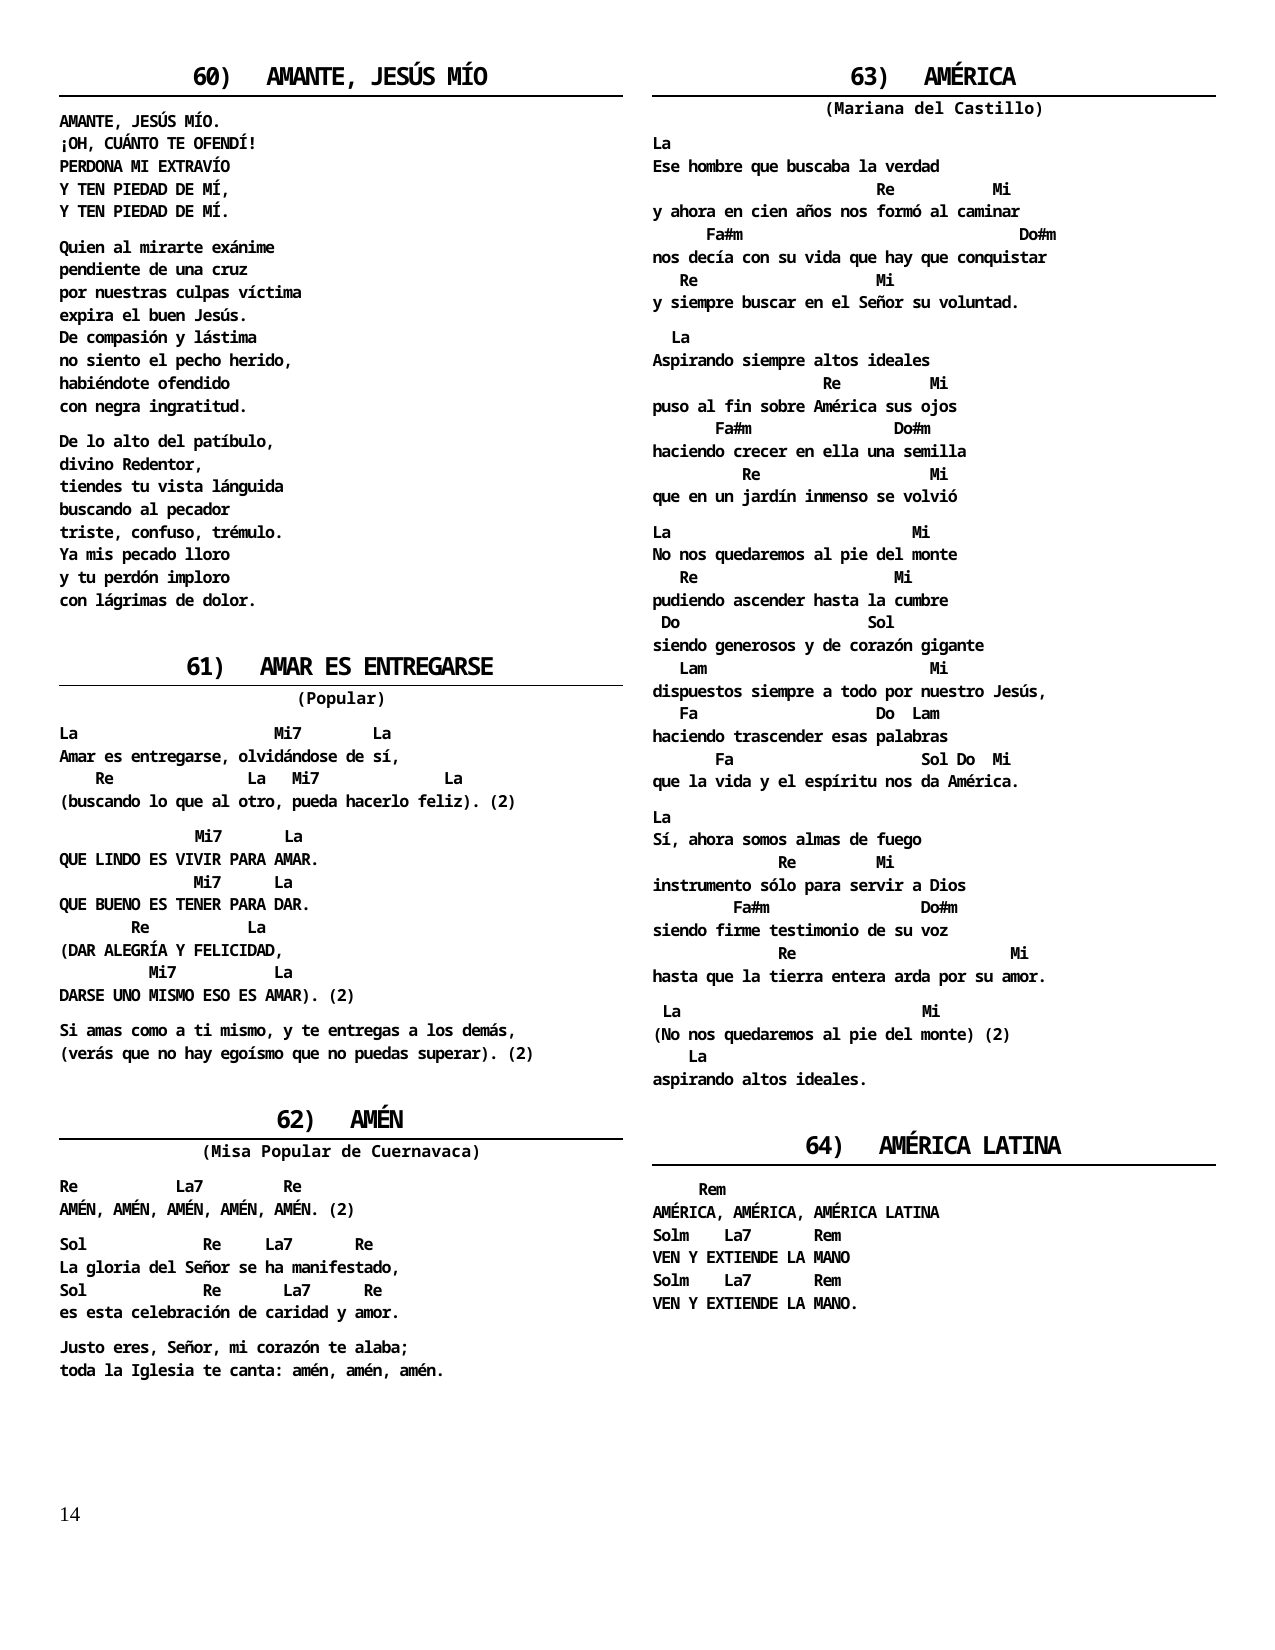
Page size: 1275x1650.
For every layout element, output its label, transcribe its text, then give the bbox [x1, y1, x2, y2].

text Quien al mirarte exánime pendiente de una cruz por nuestras culpas víctima expira el buen Jesús. De compasión y lástima no siento el pecho herido, habiéndote ofendido con negra ingratitud. [59, 235, 623, 417]
text La Mi7 La Amar es entregarse, olvidándose de sí, Re La Mi7 La (buscando lo que al otro, pueda hacerlo feliz). (2) [59, 722, 623, 812]
text Re La7 Re AMÉN, AMÉN, AMÉN, AMÉN, AMÉN. (2) [59, 1175, 623, 1220]
text De lo alto del patíbulo, divino Redentor, tiendes tu vista lánguida buscando al pecador triste, confuso, trémulo. Ya mis pecado lloro y tu perdón imploro con lágrimas de dolor. [59, 429, 623, 611]
text La Ese hombre que buscaba la verdad Re Mi y ahora en cien años nos formó al caminar Fa#m Do#m nos decía con su vida que hay que conquistar Re Mi y siempre buscar en el Señor su voluntad. [652, 132, 1216, 314]
text Amante, Jesús mío. ¡Oh, cuánto te ofendí! Perdona mi extravío y ten piedad de mí, y ten piedad de mí. [59, 109, 623, 223]
text (Popular) [59, 686, 623, 709]
text La Mi (No nos quedaremos al pie del monte) (2) La aspirando altos ideales. [652, 999, 1216, 1090]
text Justo eres, Señor, mi corazón te alaba; toda la Iglesia te canta: amén, amén, amén. [59, 1336, 623, 1382]
text Mi7 La QUE LINDO ES VIVIR PARA AMAR. Mi7 La QUE BUENO ES TENER PARA DAR. Re La (DAR ALEGRÍA Y FELICIDAD, Mi7 La DARSE UNO MISMO ESO ES AMAR). (2) [59, 825, 623, 1007]
text Sol Re La7 Re La gloria del Señor se ha manifestado, Sol Re La7 Re es esta celebración de caridad y amor. [59, 1233, 623, 1324]
text La Sí, ahora somos almas de fuego Re Mi instrumento sólo para servir a Dios Fa#m Do#m siendo firme testimonio de su voz Re Mi hasta que la tierra entera arda por su amor. [652, 805, 1216, 987]
text La Aspirando siempre altos ideales Re Mi puso al fin sobre América sus ojos Fa#m Do#m haciendo crecer en ella una semilla Re Mi que en un jardín inmenso se volvió [652, 326, 1216, 508]
text (Mariana del Castillo) [652, 97, 1216, 119]
subtitle América [652, 59, 1216, 95]
text La Mi No nos quedaremos al pie del monte Re Mi pudiendo ascender hasta la cumbre Do Sol siendo generosos y de corazón gigante Lam Mi dispuestos siempre a todo por nuestro Jesús, Fa Do Lam haciendo trascender esas palabras Fa Sol Do Mi que la vida y el espíritu nos da América. [652, 520, 1216, 793]
text (Misa Popular de Cuernavaca) [59, 1140, 623, 1162]
text Si amas como a ti mismo, y te entregas a los demás, (verás que no hay egoísmo que no puedas superar). (2) [59, 1019, 623, 1064]
subtitle Amar Es Entregarse [59, 649, 623, 685]
subtitle Amén [59, 1102, 623, 1138]
text Rem AMÉRICA, AMÉRICA, AMÉRICA LATINA Solm La7 Rem VEN Y EXTIENDE LA MANO Solm La7 Rem VEN Y EXTIENDE LA MANO. [652, 1178, 1216, 1314]
subtitle América Latina [652, 1128, 1216, 1164]
subtitle Amante, Jesús Mío [59, 59, 623, 95]
